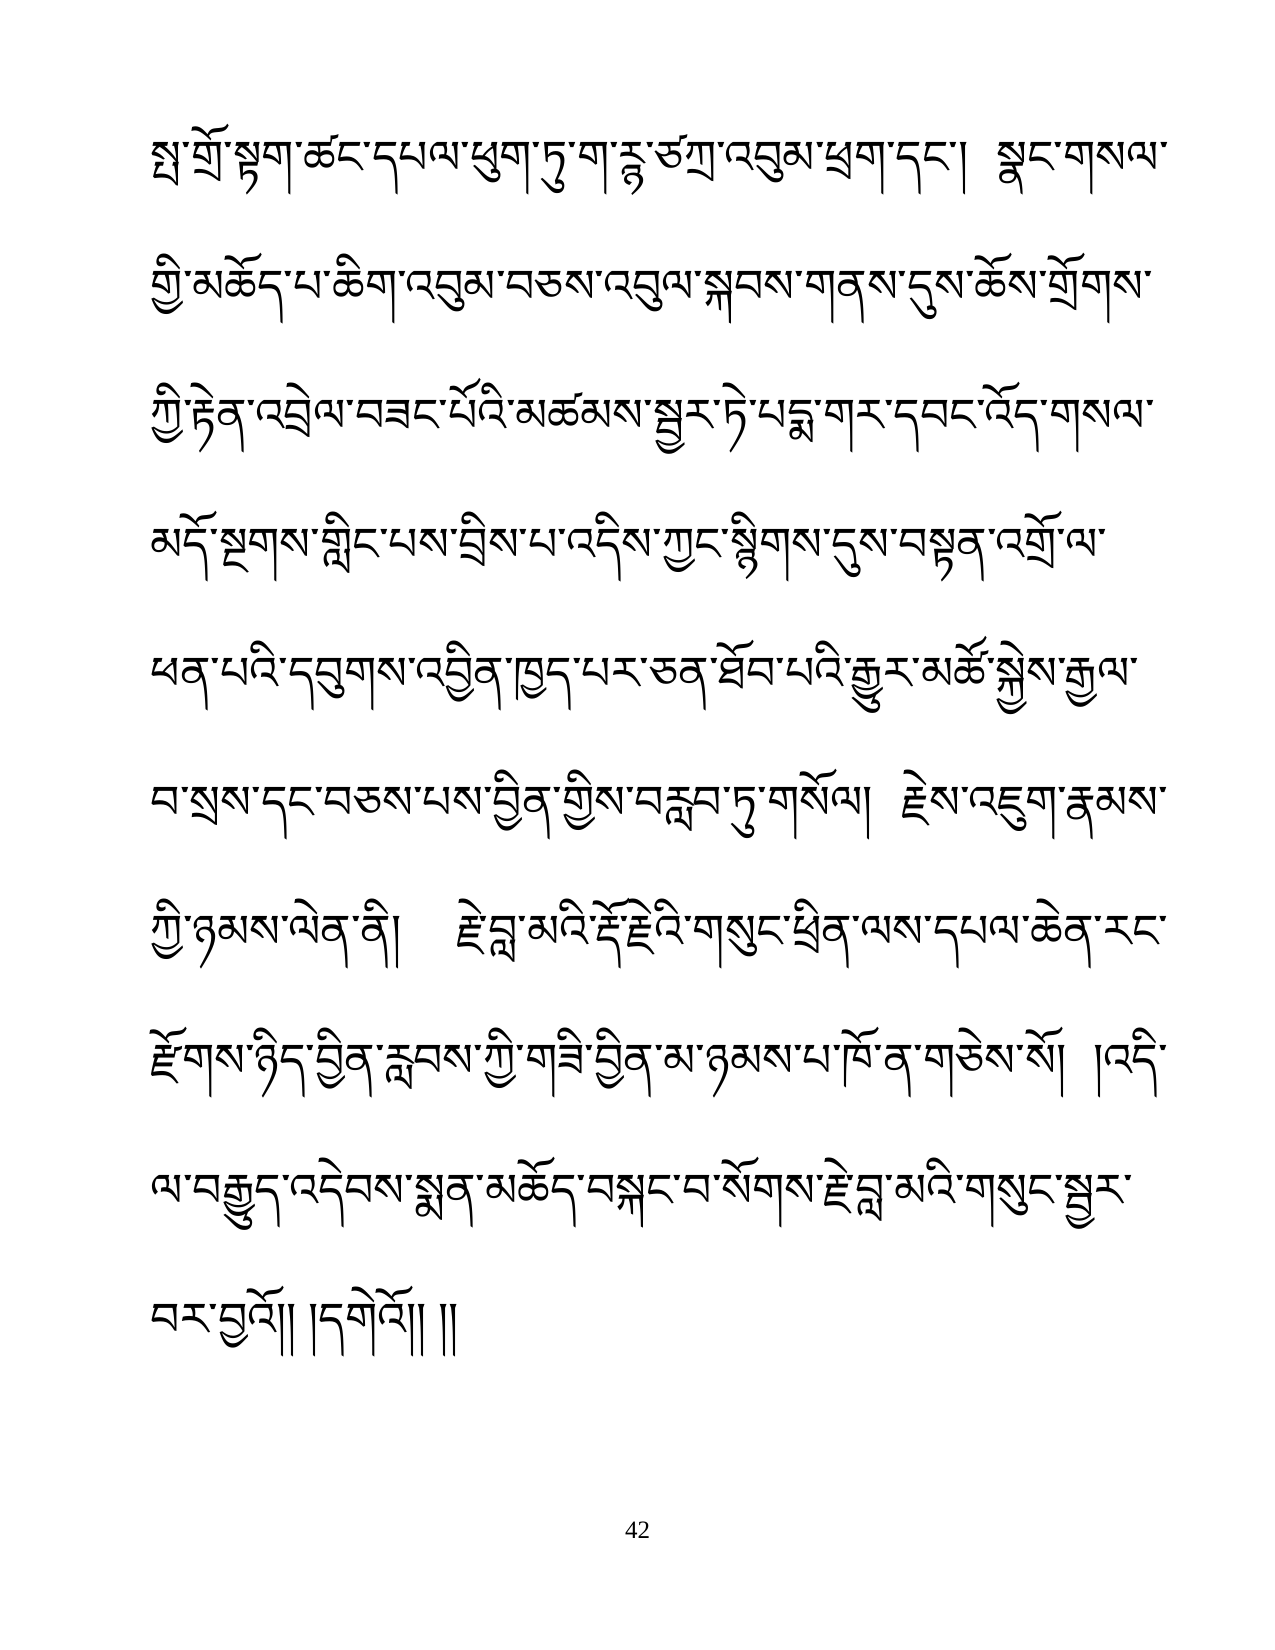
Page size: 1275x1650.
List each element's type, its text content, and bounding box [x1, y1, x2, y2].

text སྤ་གྲོ་སྟག་ཚང་དཔལ་ཕུག་ཏུ་ག་ཪྙ་ཙཀྲ་འབུམ་ཕྲག་དང་། སྣང་གསལ་གྱི་མཆོད་པ་ཆིག་འབུམ་བཅས་འབུལ་སྐབས་གནས་དུས་ཆོས་གྲོགས་ཀྱི་རྟེན་འབྲེལ་བཟང་པོའི་མཚམས་སྦྱར་ཏེ་པདྨ་གར་དབང་འོད་གསལ་མདོ་སྔགས་གླིང་པས་བྲིས་པ་འདིས་ཀྱང་སྙིགས་དུས་བསྟན་འགྲོ་ལ་ཕན་པའི་དབུགས་འབྱིན་ཁྱད་པར་ཅན་ཐོབ་པའི་རྒྱུར་མཚོ་སྐྱེས་རྒྱལ་བ་སྲས་དང་བཅས་པས་བྱིན་གྱིས་བརླབ་ཏུ་གསོལ། རྗེས་འཇུག་རྣམས་ཀྱི་ཉམས་ལེན་ནི། རྗེ་བླ་མའི་རྡོ་རྗེའི་གསུང་ཕྲིན་ལས་དཔལ་ཆེན་རང་རྫོགས་ཉིད་བྱིན་རླབས་ཀྱི་གཟི་བྱིན་མ་ཉམས་པ་ཁོ་ན་གཅེས་སོ། །འདི་ལ་བརྒྱུད་འདེབས་སྨན་མཆོད་བསྐང་བ་སོགས་རྗེ་བླ་མའི་གསུང་སྦྱར་བར་བྱའོ།། །དགེའོ།། །། [151, 106, 1169, 1397]
